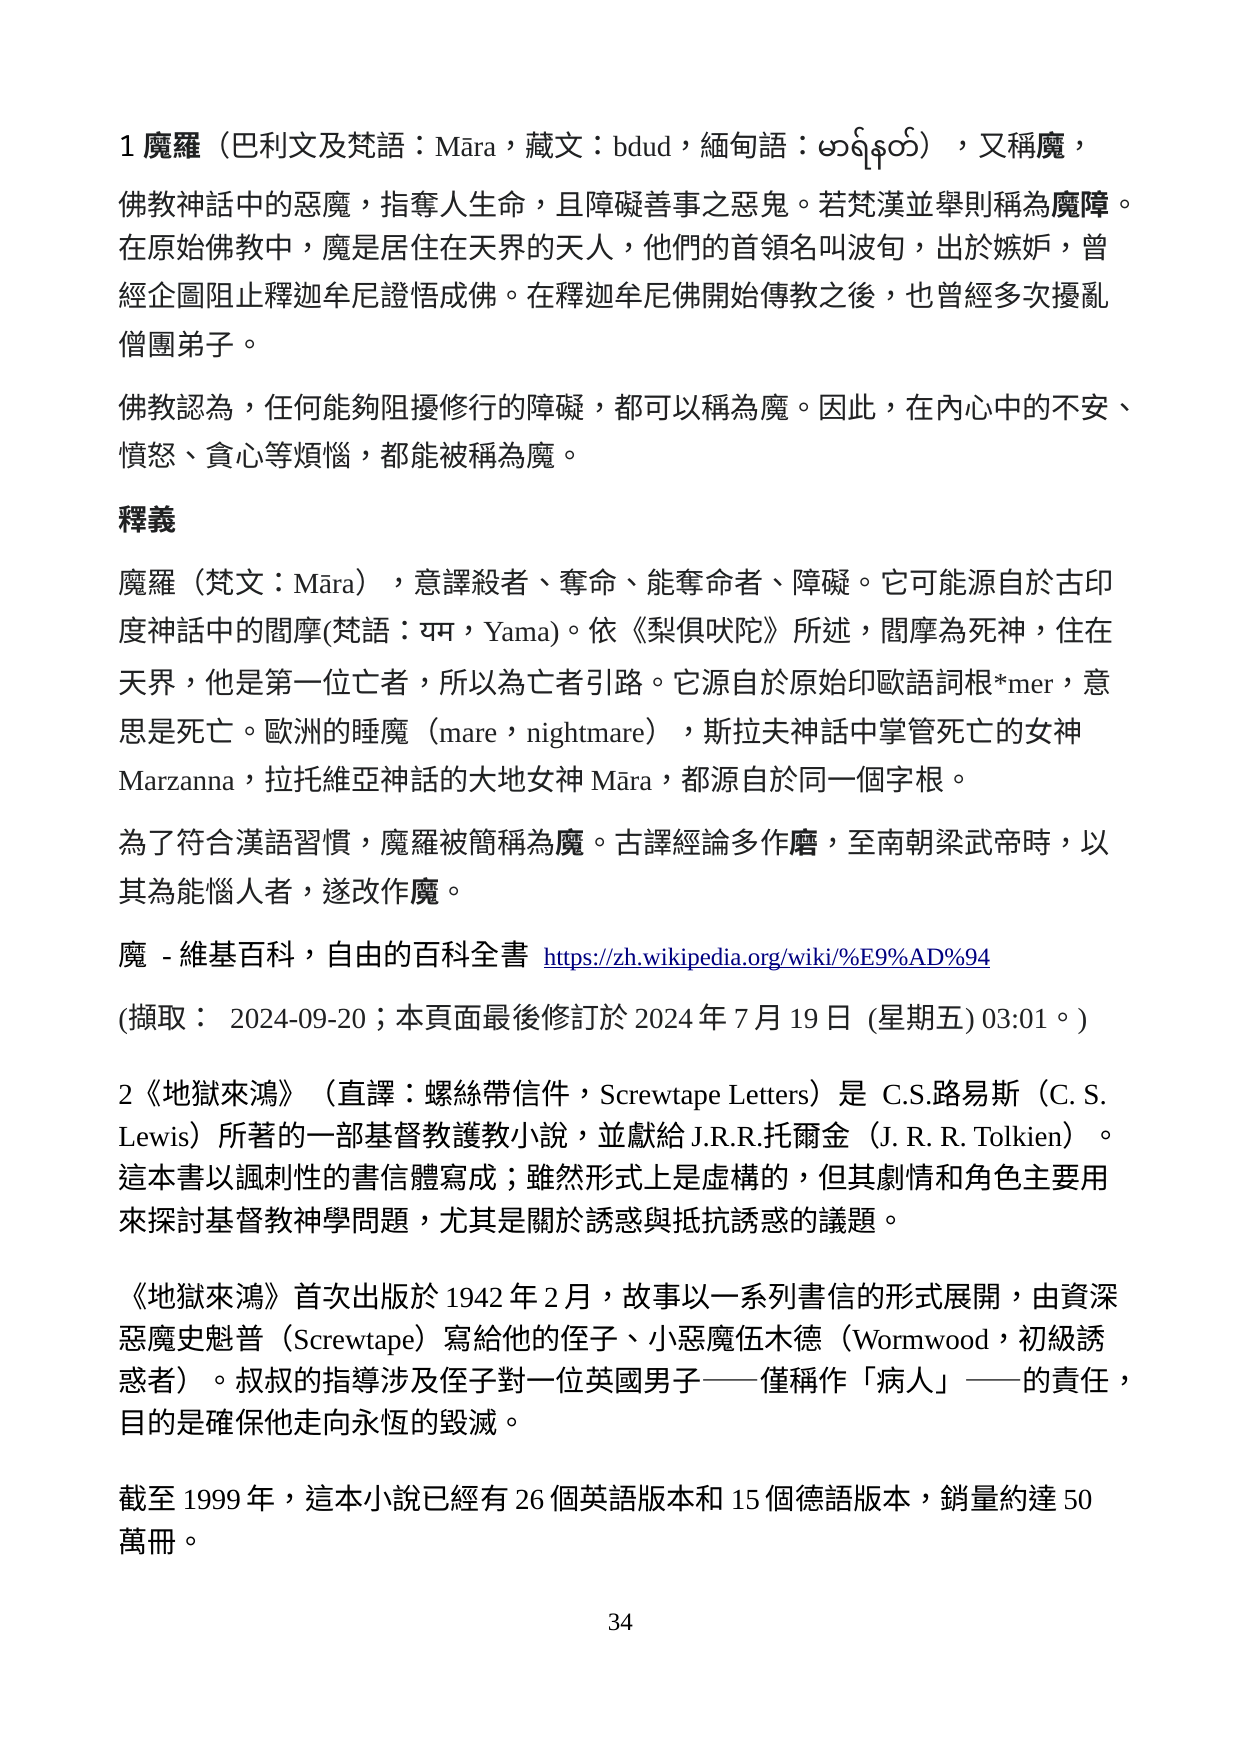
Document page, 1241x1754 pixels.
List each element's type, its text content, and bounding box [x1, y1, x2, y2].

text 在原始佛教中，魔是居住在天界的天人，他們的首領名叫波旬，出於嫉妒，曾經企圖阻止釋迦牟尼證悟成佛。在釋迦牟尼佛開始傳教之後，也曾經多次擾亂僧團弟子。 [118, 224, 1122, 363]
text 為了符合漢語習慣，魔羅被簡稱為魔。古譯經論多作磨，至南朝梁武帝時，以其為能惱人者，遂改作魔。 [118, 820, 1122, 911]
text 魔羅（巴利文及梵語：Māra，藏文：bdud，緬甸語：မာရ်နတ်），又稱魔，佛教神話中的惡魔，指奪人生命，且障礙善事之惡鬼。若梵漢並舉則稱為魔障。 [118, 118, 1122, 224]
text 《地獄來鴻》首次出版於1942年2月，故事以一系列書信的形式展開，由資深惡魔史魁普（Screwtape）寫給他的侄子、小惡魔伍木德（Wormwood，初級誘惑者）。叔叔的指導涉及侄子對一位英國男子——僅稱作「病人」——的責任，目的是確保他走向永恆的毀滅。 [118, 1273, 1122, 1442]
text (擷取： 2024-09-20；本頁面最後修訂於2024年7月19日 (星期五) 03:01。) [118, 995, 1122, 1037]
text 佛教認為，任何能夠阻擾修行的障礙，都可以稱為魔。因此，在內心中的不安、憤怒、貪心等煩惱，都能被稱為魔。 [118, 384, 1122, 475]
text 截至1999年，這本小說已經有26個英語版本和15個德語版本，銷量約達50萬冊。 [118, 1476, 1122, 1561]
text 魔羅（梵文：Māra），意譯殺者、奪命、能奪命者、障礙。它可能源自於古印度神話中的閻摩(梵語：यम，Yama)。依《梨俱吠陀》所述，閻摩為死神，住在天界，他是第一位亡者，所以為亡者引路。它源自於原始印歐語詞根*mer，意思是死亡。歐洲的睡魔（mare，nightmare），斯拉夫神話中掌管死亡的女神Marzanna，拉托維亞神話的大地女神Māra，都源自於同一個字根。 [118, 559, 1122, 799]
text 魔 - 維基百科，自由的百科全書 https://zh.wikipedia.org/wiki/%E9%AD%94 [118, 932, 1122, 974]
text 釋義 [118, 496, 1122, 538]
text 《地獄來鴻》（直譯：螺絲帶信件，Screwtape Letters）是 C.S.路易斯（C. S. Lewis）所著的一部基督教護教小說，並獻給J.R.R.托爾金（J. R. R. Tolkien）。這本書以諷刺性的書信體寫成；雖然形式上是虛構的，但其劇情和角色主要用來探討基督教神學問題，尤其是關於誘惑與抵抗誘惑的議題。 [118, 1071, 1122, 1240]
